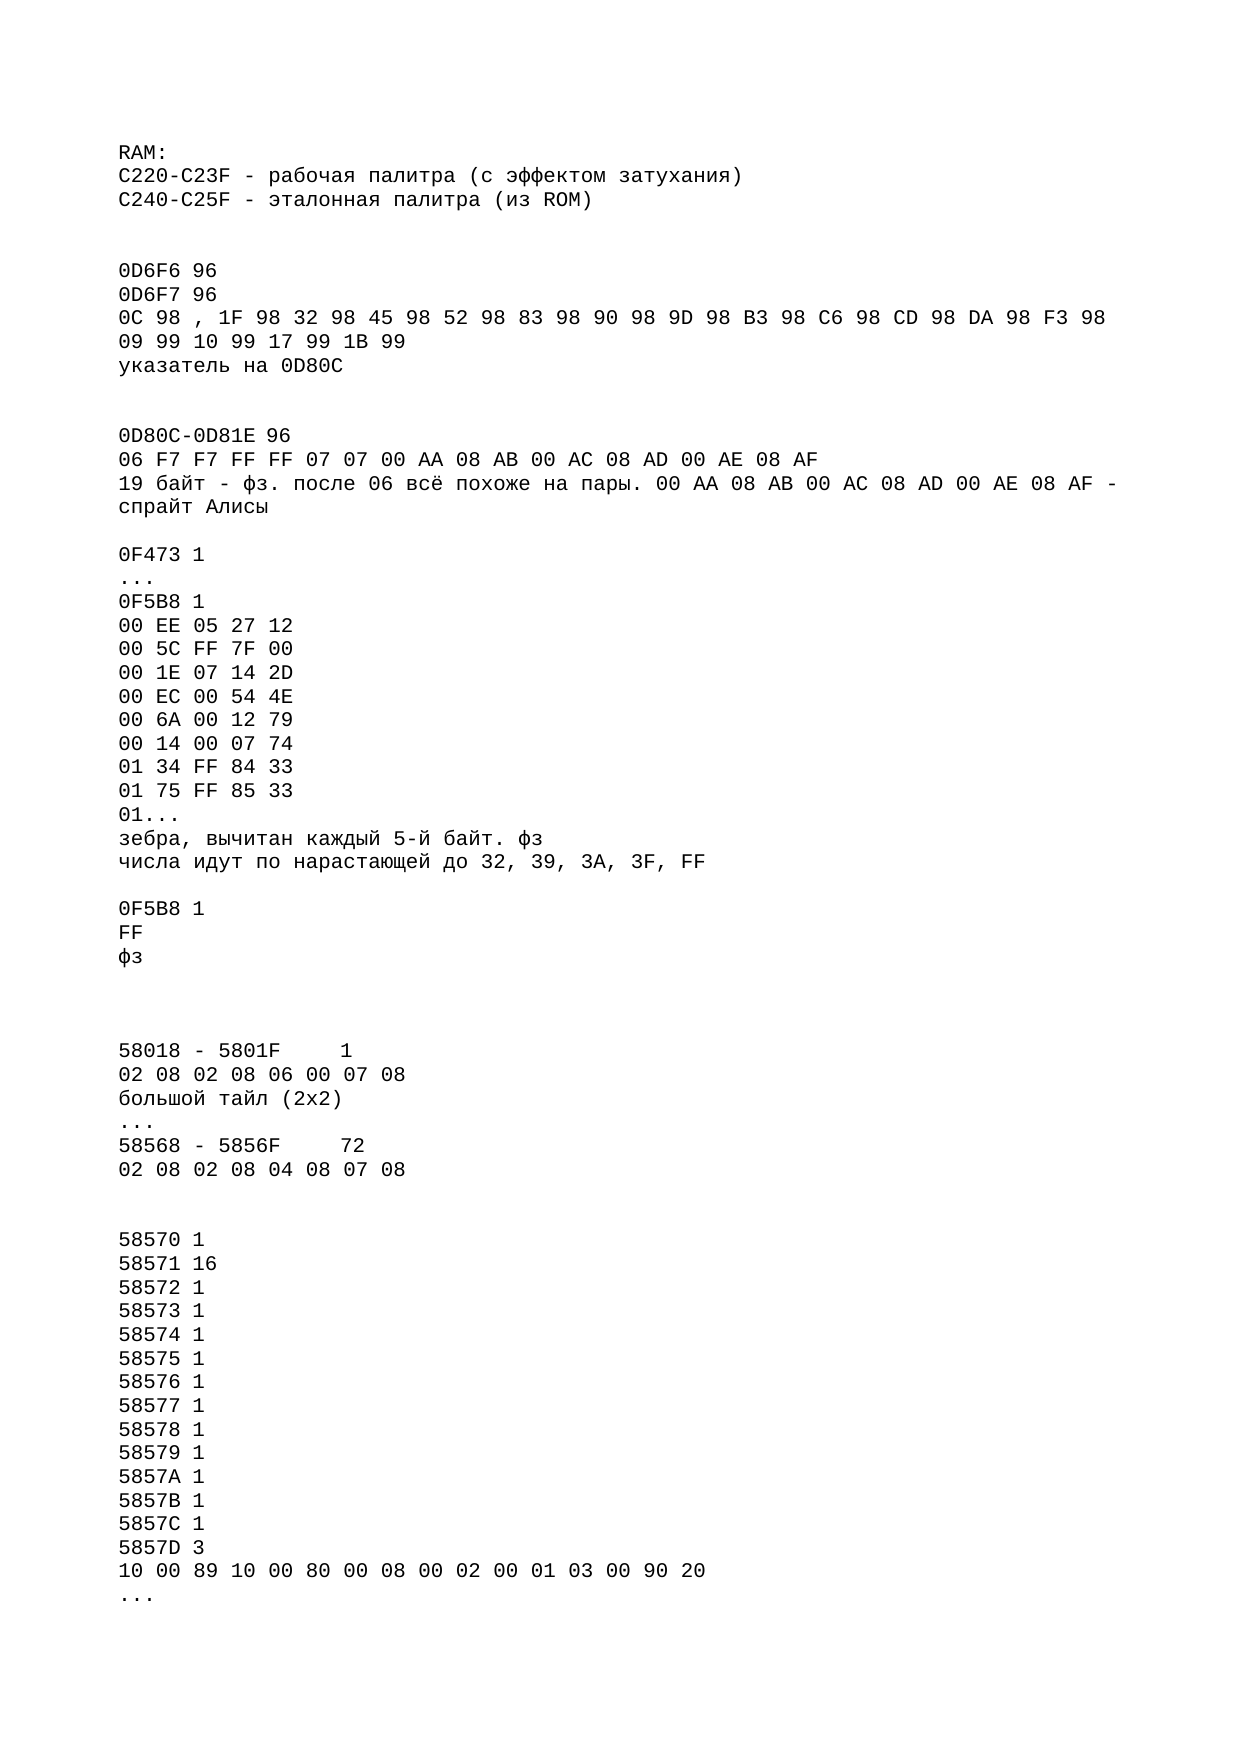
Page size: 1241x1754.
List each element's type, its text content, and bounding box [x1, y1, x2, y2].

text 00 5C FF 7F 00 [118, 638, 1122, 662]
text C240-C25F - эталонная палитра (из ROM) [118, 189, 1122, 213]
text 58573 1 [118, 1300, 1122, 1324]
text 00 EC 00 54 4E [118, 686, 1122, 709]
text 58578 1 [118, 1419, 1122, 1442]
text 02 08 02 08 04 08 07 08 [118, 1158, 1122, 1182]
text 00 EE 05 27 12 [118, 615, 1122, 638]
text 0D6F7 96 [118, 284, 1122, 307]
text 19 байт - фз. после 06 всё похоже на пары. 00 AA 08 AB 00 AC 08 AD 00 AE 08 AF - спрайт Алисы [118, 473, 1122, 520]
text 58571 16 [118, 1253, 1122, 1277]
text FF [118, 922, 1122, 946]
text 58568 - 5856F 72 [118, 1135, 1122, 1158]
text 58574 1 [118, 1324, 1122, 1348]
text 5857B 1 [118, 1489, 1122, 1513]
text 0D6F6 96 [118, 260, 1122, 284]
text 5857A 1 [118, 1466, 1122, 1489]
text ... [118, 567, 1122, 591]
text 58570 1 [118, 1229, 1122, 1253]
text 00 1E 07 14 2D [118, 662, 1122, 686]
text большой тайл (2x2) [118, 1088, 1122, 1111]
text 58575 1 [118, 1348, 1122, 1371]
text указатель на 0D80C [118, 354, 1122, 378]
text 5857D 3 [118, 1537, 1122, 1561]
text 58577 1 [118, 1395, 1122, 1419]
text ... [118, 1111, 1122, 1135]
text 58018 - 5801F 1 [118, 1040, 1122, 1064]
text 01... [118, 804, 1122, 827]
text 0F473 1 [118, 544, 1122, 567]
text 58576 1 [118, 1371, 1122, 1395]
text фз [118, 946, 1122, 969]
text 01 34 FF 84 33 [118, 757, 1122, 780]
text C220-C23F - рабочая палитра (с эффектом затухания) [118, 165, 1122, 189]
text ... [118, 1584, 1122, 1608]
text 0F5B8 1 [118, 898, 1122, 922]
text 01 75 FF 85 33 [118, 780, 1122, 804]
text 0D80C-0D81E 96 [118, 426, 1122, 449]
text числа идут по нарастающей до 32, 39, 3A, 3F, FF [118, 851, 1122, 875]
text 10 00 89 10 00 80 00 08 00 02 00 01 03 00 90 20 [118, 1561, 1122, 1584]
text 00 14 00 07 74 [118, 733, 1122, 757]
text 0C 98 , 1F 98 32 98 45 98 52 98 83 98 90 98 9D 98 B3 98 C6 98 CD 98 DA 98 F3 98 09 99 10 99 17 99 1B 99 [118, 307, 1122, 354]
text 02 08 02 08 06 00 07 08 [118, 1064, 1122, 1088]
text 06 F7 F7 FF FF 07 07 00 AA 08 AB 00 AC 08 AD 00 AE 08 AF [118, 449, 1122, 473]
text зебра, вычитан каждый 5-й байт. фз [118, 827, 1122, 851]
text RAM: [118, 142, 1122, 165]
text 58572 1 [118, 1277, 1122, 1300]
text 58579 1 [118, 1442, 1122, 1466]
text 5857C 1 [118, 1513, 1122, 1537]
text 00 6A 00 12 79 [118, 709, 1122, 733]
text 0F5B8 1 [118, 591, 1122, 615]
